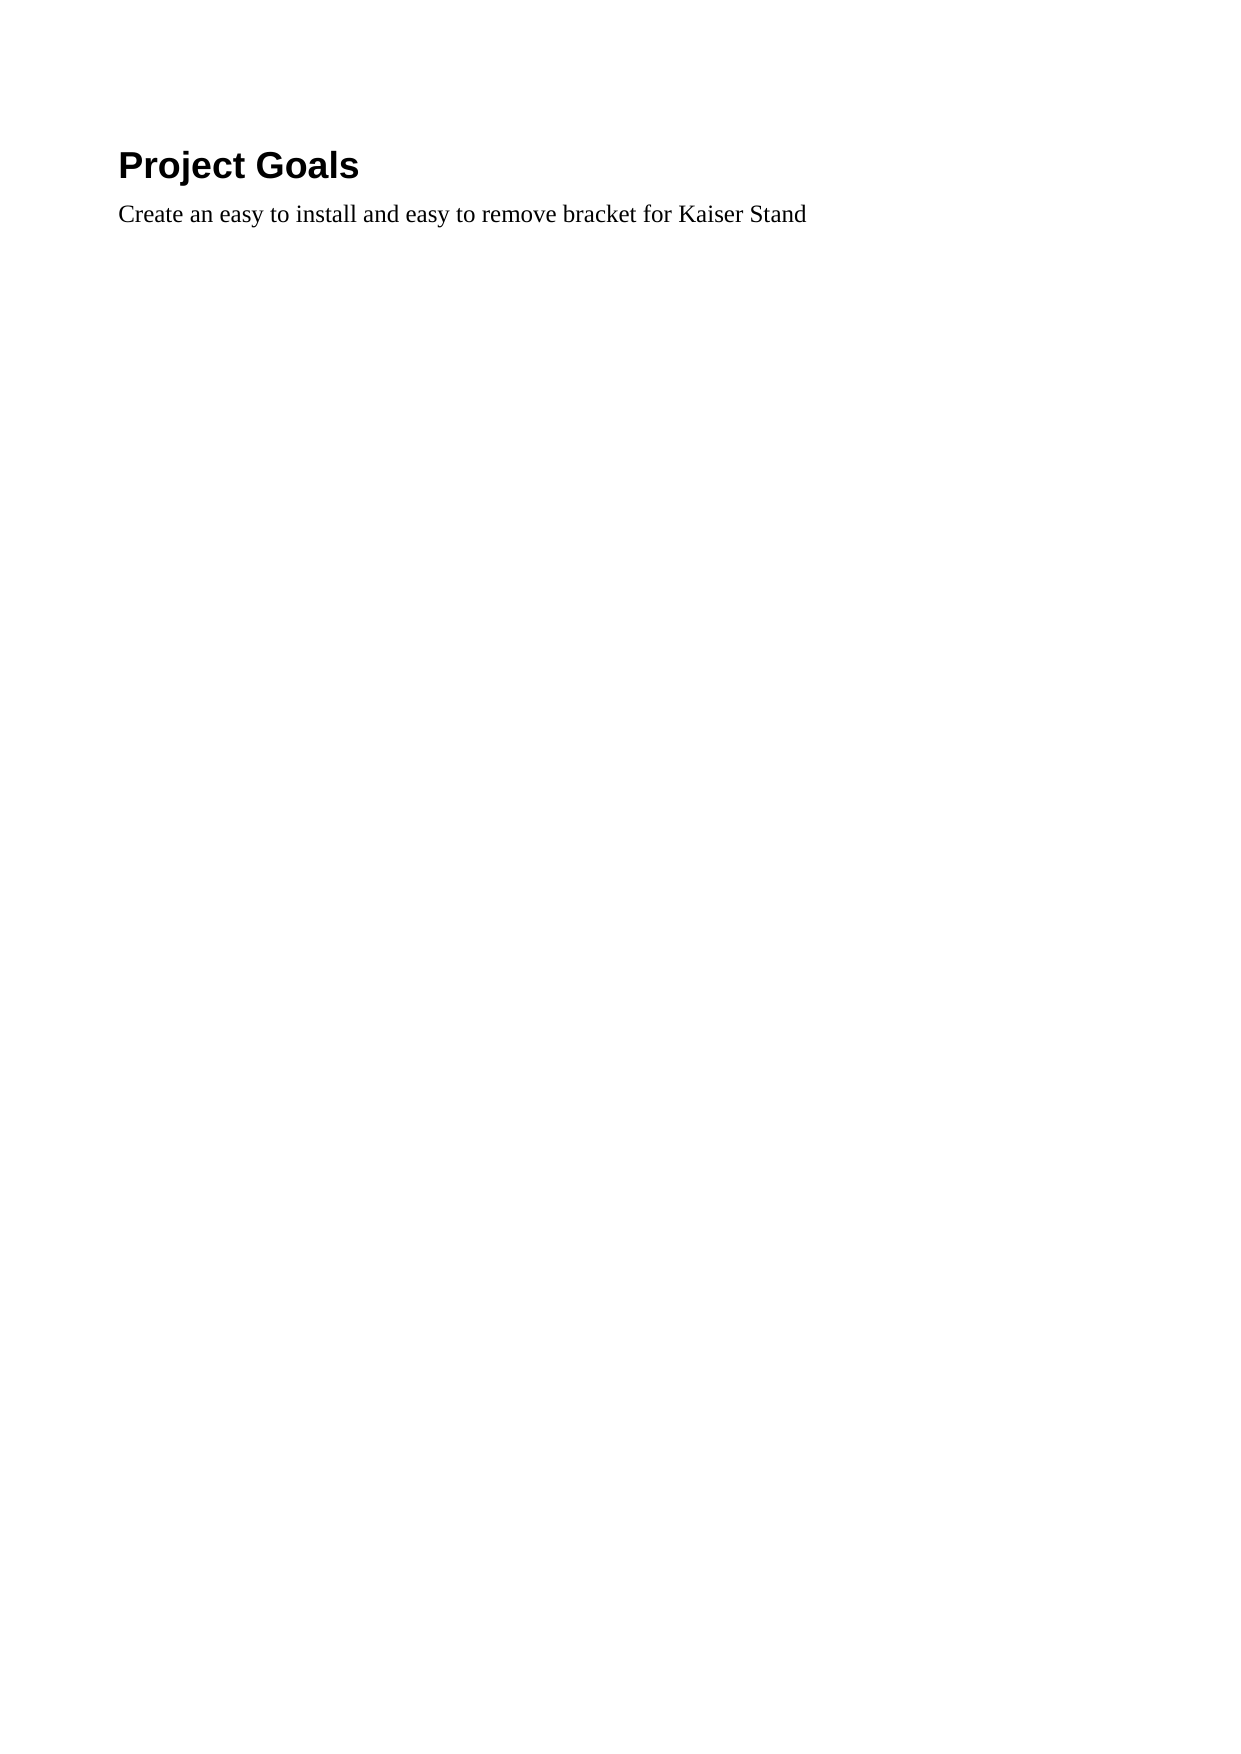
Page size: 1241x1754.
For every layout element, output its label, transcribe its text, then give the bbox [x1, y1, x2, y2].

subtitle Project Goals [118, 143, 1122, 186]
text Create an easy to install and easy to remove bracket for Kaiser Stand [118, 199, 1122, 227]
